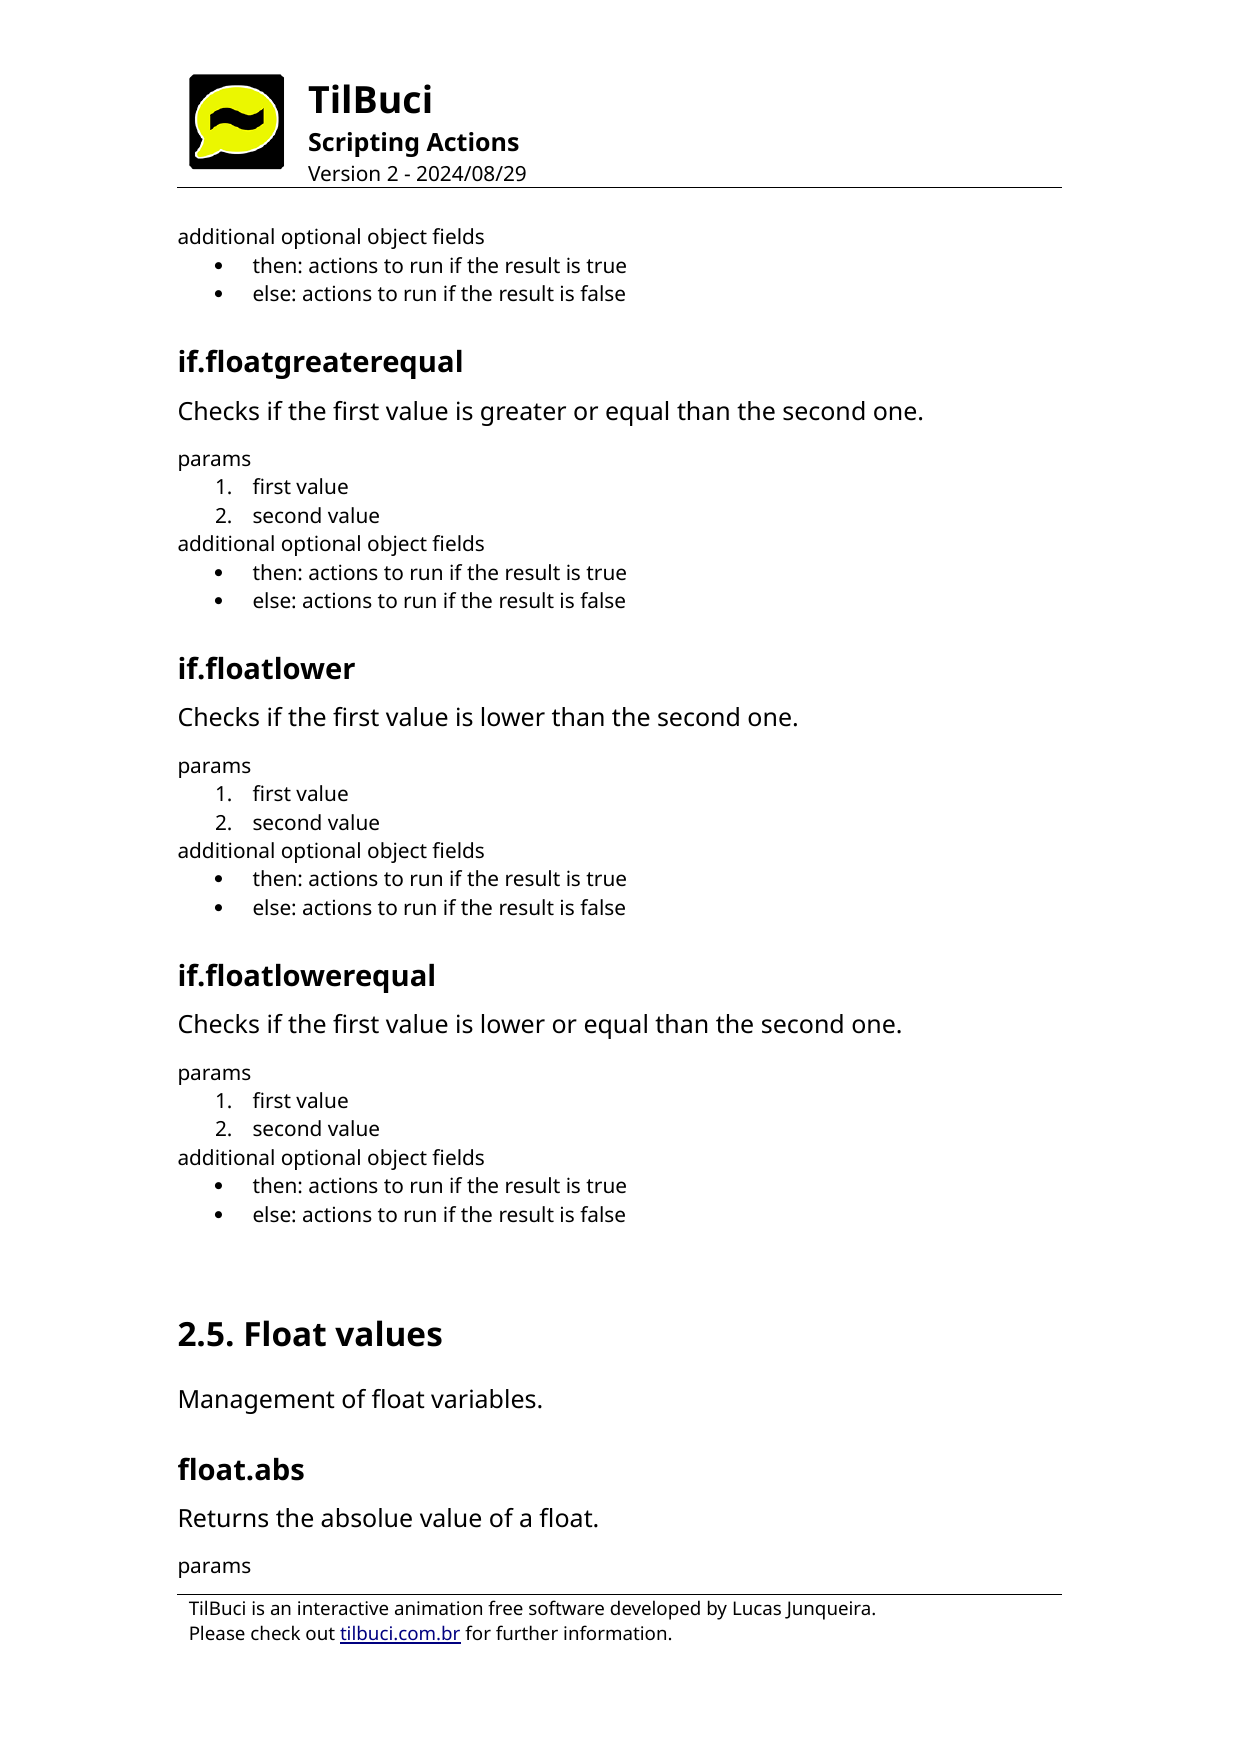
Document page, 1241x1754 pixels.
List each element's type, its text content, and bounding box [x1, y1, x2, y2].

list additional optional object fields [177, 836, 1063, 864]
list then: actions to run if the result is true [215, 558, 1063, 586]
list then: actions to run if the result is true [215, 251, 1063, 279]
list additional optional object fields [177, 222, 1063, 251]
list first value [215, 472, 1063, 501]
list else: actions to run if the result is false [215, 893, 1063, 921]
text Checks if the first value is lower or equal than the second one. [177, 1007, 1063, 1041]
subtitle if.floatlowerequal [177, 955, 1063, 994]
subtitle if.floatgreaterequal [177, 341, 1063, 381]
list params [177, 1552, 1063, 1580]
list second value [215, 501, 1063, 529]
list second value [215, 808, 1063, 836]
text Returns the absolue value of a float. [177, 1501, 1063, 1535]
list first value [215, 779, 1063, 808]
list params [177, 1058, 1063, 1086]
list params [177, 444, 1063, 472]
subtitle float.abs [177, 1449, 1063, 1488]
text Checks if the first value is lower than the second one. [177, 700, 1063, 734]
list second value [215, 1114, 1063, 1143]
list then: actions to run if the result is true [215, 864, 1063, 893]
text Checks if the first value is greater or equal than the second one. [177, 393, 1063, 427]
list additional optional object fields [177, 529, 1063, 558]
list additional optional object fields [177, 1143, 1063, 1171]
list then: actions to run if the result is true [215, 1171, 1063, 1200]
list params [177, 751, 1063, 779]
text Management of float variables. [177, 1381, 1063, 1415]
list else: actions to run if the result is false [215, 279, 1063, 308]
subtitle 2.5. Float values [177, 1311, 1063, 1356]
list else: actions to run if the result is false [215, 586, 1063, 614]
subtitle if.floatlower [177, 648, 1063, 688]
list else: actions to run if the result is false [215, 1200, 1063, 1228]
list first value [215, 1086, 1063, 1114]
